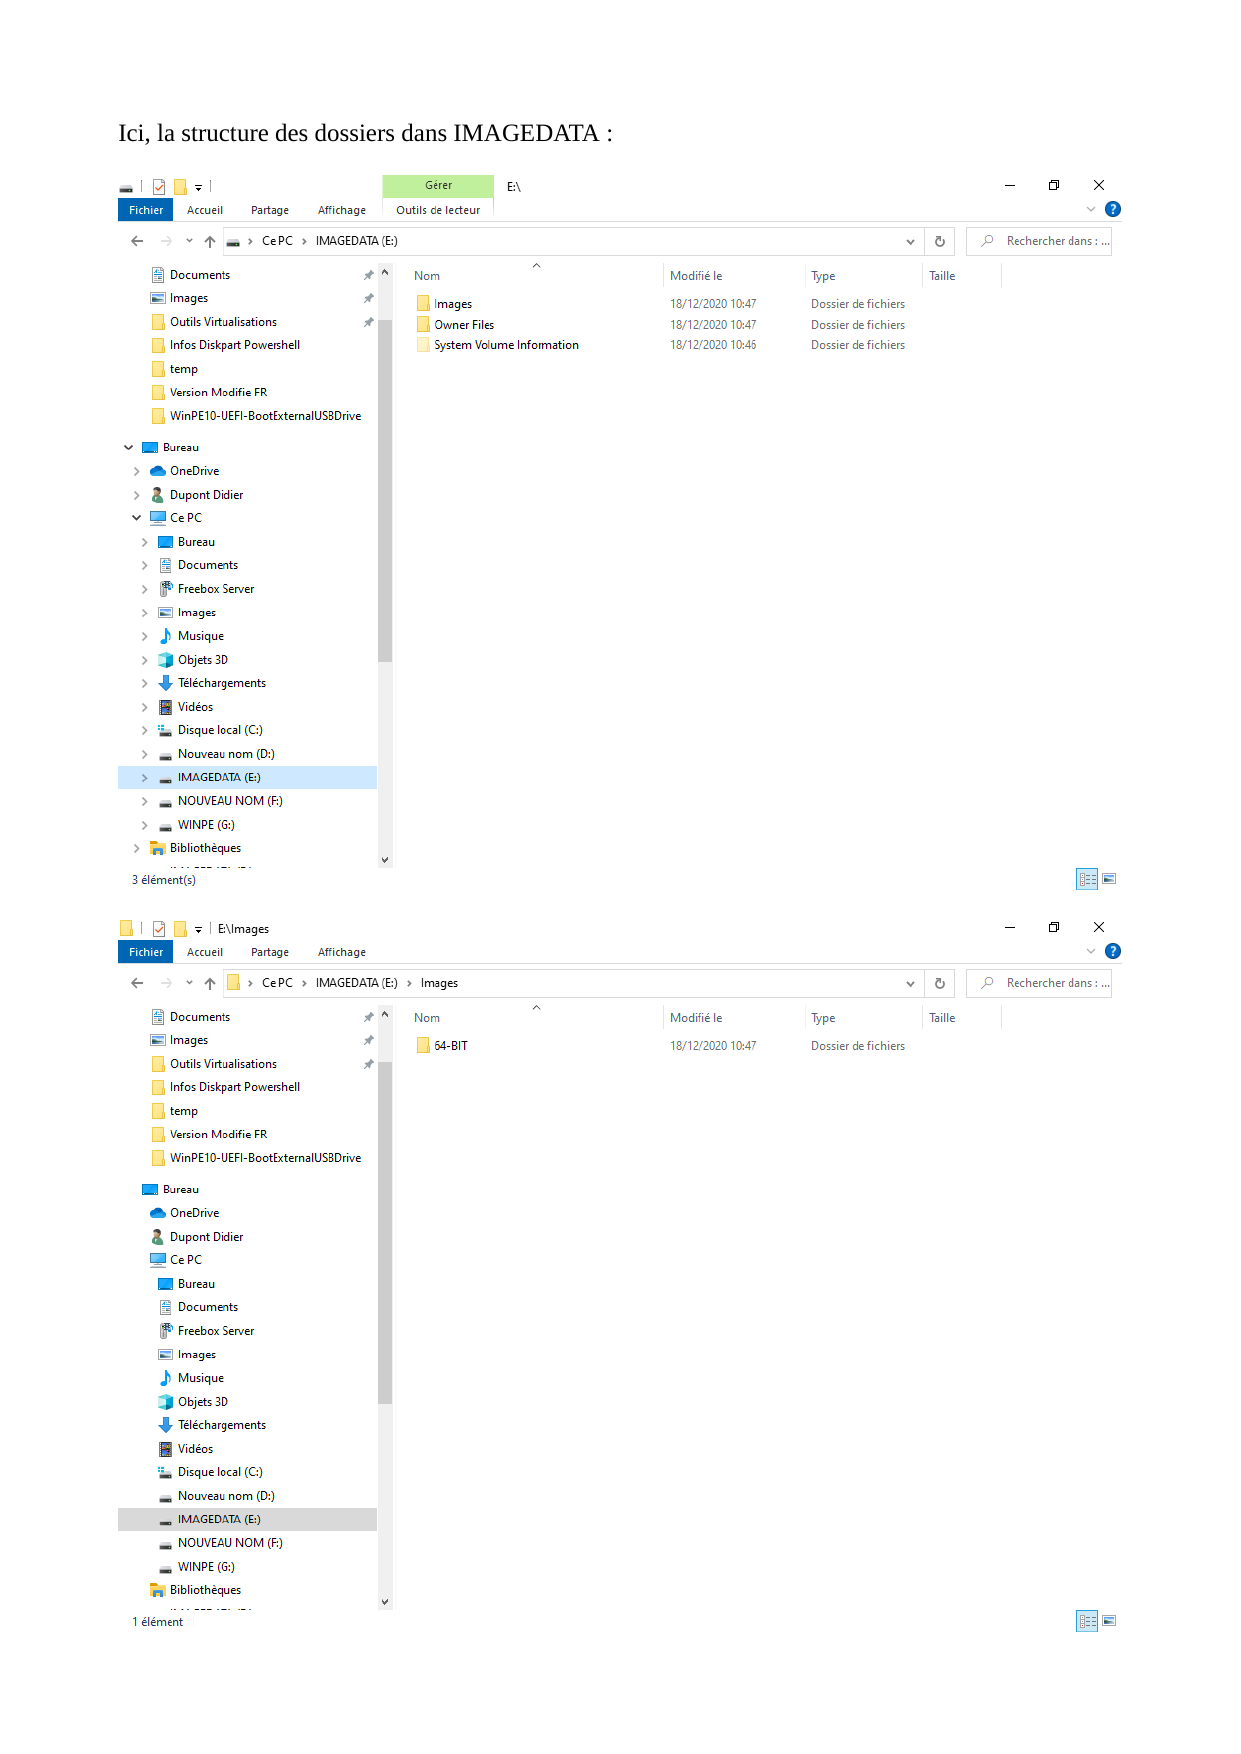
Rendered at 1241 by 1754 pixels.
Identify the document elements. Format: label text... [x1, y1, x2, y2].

text Ici, la structure des dossiers dans IMAGEDATA : [118, 118, 1122, 147]
picture [118, 175, 1123, 890]
picture [118, 918, 1123, 1632]
